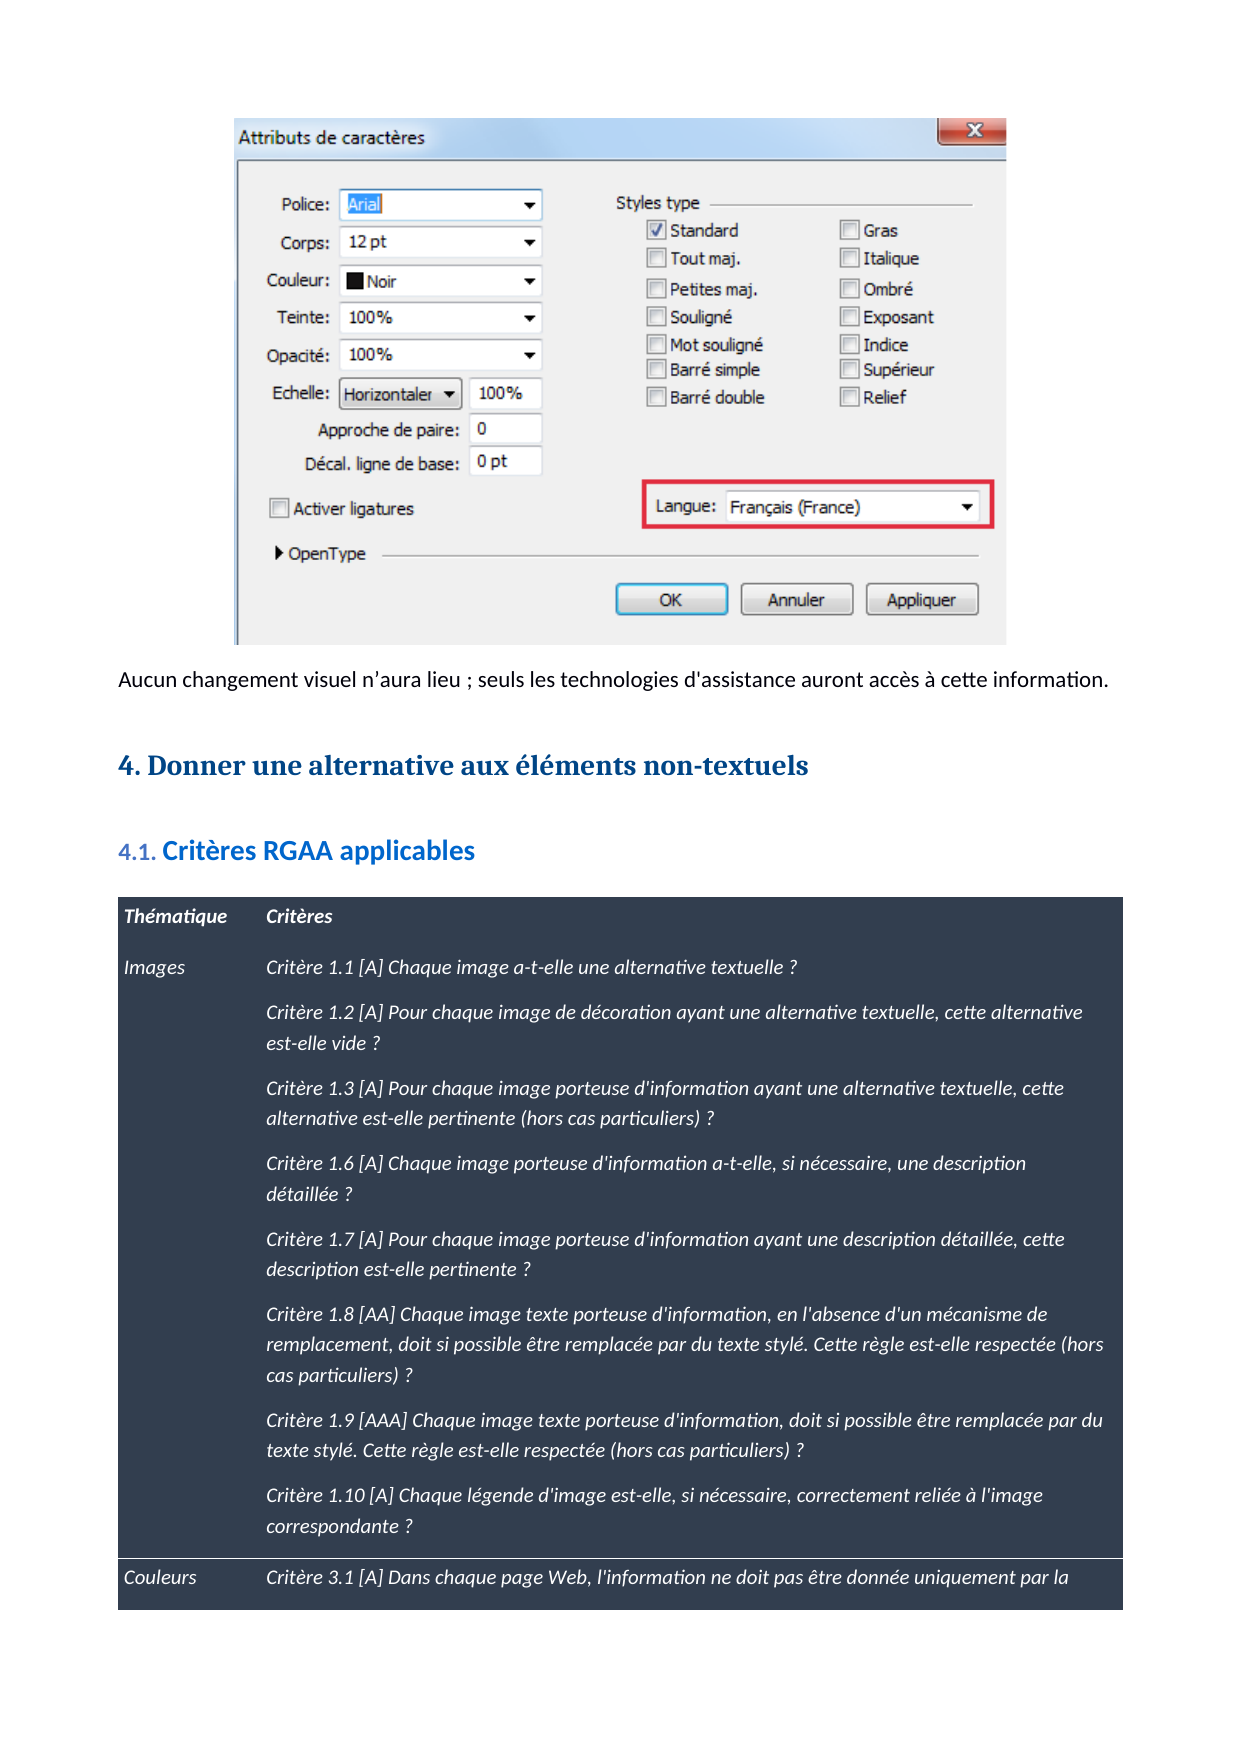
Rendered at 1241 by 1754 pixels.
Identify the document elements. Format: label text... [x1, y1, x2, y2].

text Aucun changement visuel n’aura lieu ; seuls les technologies d'assistance auront accès à cette information. [118, 665, 1122, 693]
table_cell Critère 1.1 [A] Chaque image a-t-elle une alternative textuelle ? Critère 1.2 [A] Pour chaque image de décoration ayant une alternative textuelle, cette alternative est-elle vide ? Critère 1.3 [A] Pour chaque image porteuse d'information ayant une alternative textuelle, cette alternative est-elle pertinente (hors cas particuliers) ? Critère 1.6 [A] Chaque image porteuse d'information a-t-elle, si nécessaire, une description détaillée ? Critère 1.7 [A] Pour chaque image porteuse d'information ayant une description détaillée, cette description est-elle pertinente ? Critère 1.8 [AA] Chaque image texte porteuse d'information, en l'absence d'un mécanisme de remplacement, doit si possible être remplacée par du texte stylé. Cette règle est-elle respectée (hors cas particuliers) ? Critère 1.9 [AAA] Chaque image texte porteuse d'information, doit si possible être remplacée par du texte stylé. Cette règle est-elle respectée (hors cas particuliers) ? Critère 1.10 [A] Chaque légende d'image est-elle, si nécessaire, correctement reliée à l'image correspondante ? [261, 949, 1123, 1558]
table_cell Couleurs [118, 1559, 261, 1610]
subtitle 4. Donner une alternative aux éléments non-textuels [118, 749, 1122, 782]
picture [234, 118, 1007, 645]
table_cell Images [118, 949, 261, 1558]
table_header Critères [261, 897, 1123, 949]
table_header Thématique [118, 897, 261, 949]
table_cell Critère 3.1 [A] Dans chaque page Web, l'information ne doit pas être donnée uniquement par la [261, 1559, 1123, 1610]
subtitle 4.1. Critères RGAA applicables [118, 832, 1122, 868]
